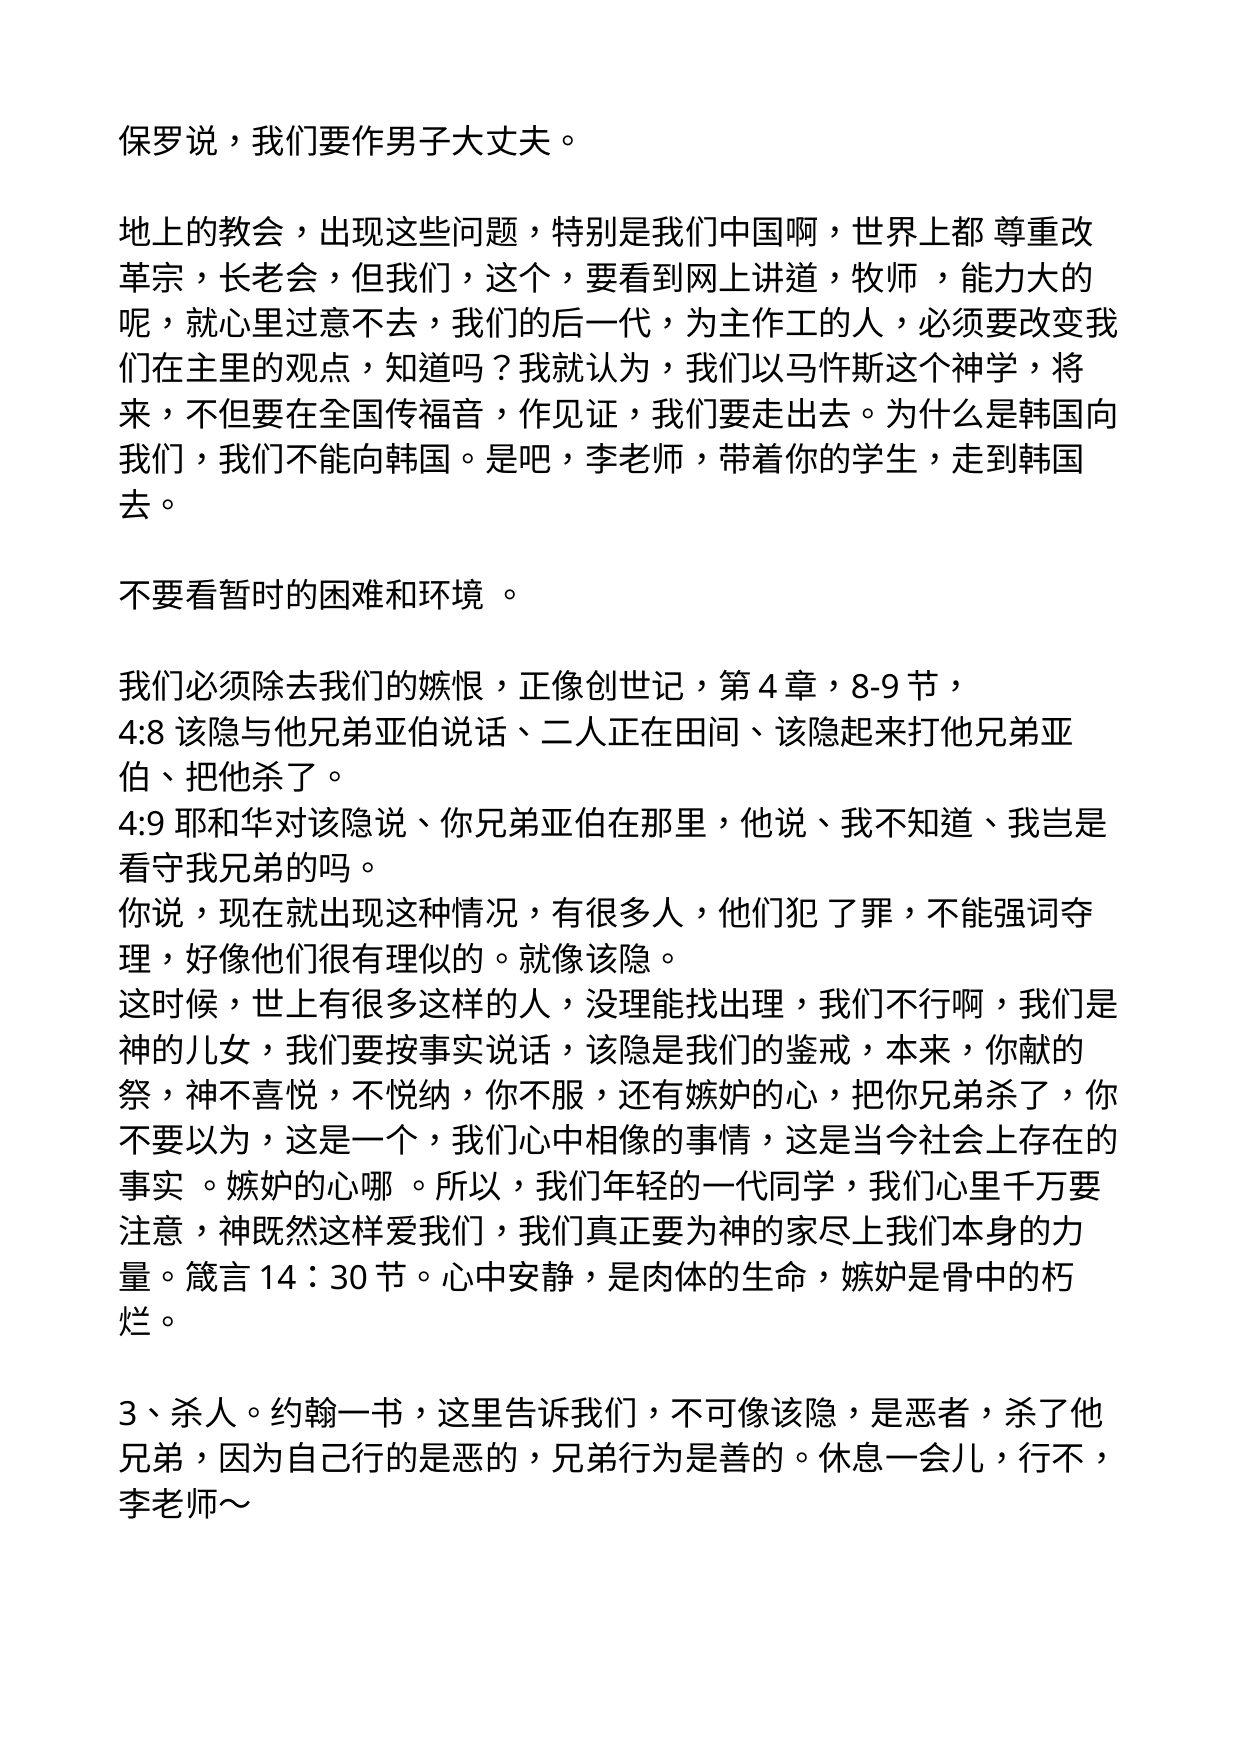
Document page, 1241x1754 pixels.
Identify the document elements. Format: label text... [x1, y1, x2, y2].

text 4:9 耶和华对该隐说、你兄弟亚伯在那里，他说、我不知道、我岂是看守我兄弟的吗。 [118, 799, 1122, 890]
text 4:8 该隐与他兄弟亚伯说话、二人正在田间、该隐起来打他兄弟亚伯、把他杀了。 [118, 708, 1122, 799]
text 不要看暂时的困难和环境 。 [118, 572, 1122, 618]
text 3、杀人。约翰一书，这里告诉我们，不可像该隐，是恶者，杀了他兄弟，因为自己行的是恶的，兄弟行为是善的。休息一会儿，行不，李老师～ [118, 1390, 1122, 1526]
text 保罗说，我们要作男子大丈夫。 [118, 118, 1122, 163]
text 这时候，世上有很多这样的人，没理能找出理，我们不行啊，我们是神的儿女，我们要按事实说话，该隐是我们的鉴戒，本来，你献的祭，神不喜悦，不悦纳，你不服，还有嫉妒的心，把你兄弟杀了，你不要以为，这是一个，我们心中相像的事情，这是当今社会上存在的事实 。嫉妒的心哪 。所以，我们年轻的一代同学，我们心里千万要注意，神既然这样爱我们，我们真正要为神的家尽上我们本身的力量。箴言14：30节。心中安静，是肉体的生命，嫉妒是骨中的朽烂。 [118, 981, 1122, 1344]
text 我们必须除去我们的嫉恨，正像创世记，第4章，8-9节， [118, 663, 1122, 708]
text 你说，现在就出现这种情况，有很多人，他们犯 了罪，不能强词夺理，好像他们很有理似的。就像该隐。 [118, 890, 1122, 981]
text 地上的教会，出现这些问题，特别是我们中国啊，世界上都 尊重改革宗，长老会，但我们，这个，要看到网上讲道，牧师 ，能力大的呢，就心里过意不去，我们的后一代，为主作工的人，必须要改变我们在主里的观点，知道吗？我就认为，我们以马忤斯这个神学，将来，不但要在全国传福音，作见证，我们要走出去。为什么是韩国向我们，我们不能向韩国。是吧，李老师，带着你的学生，走到韩国去。 [118, 209, 1122, 527]
